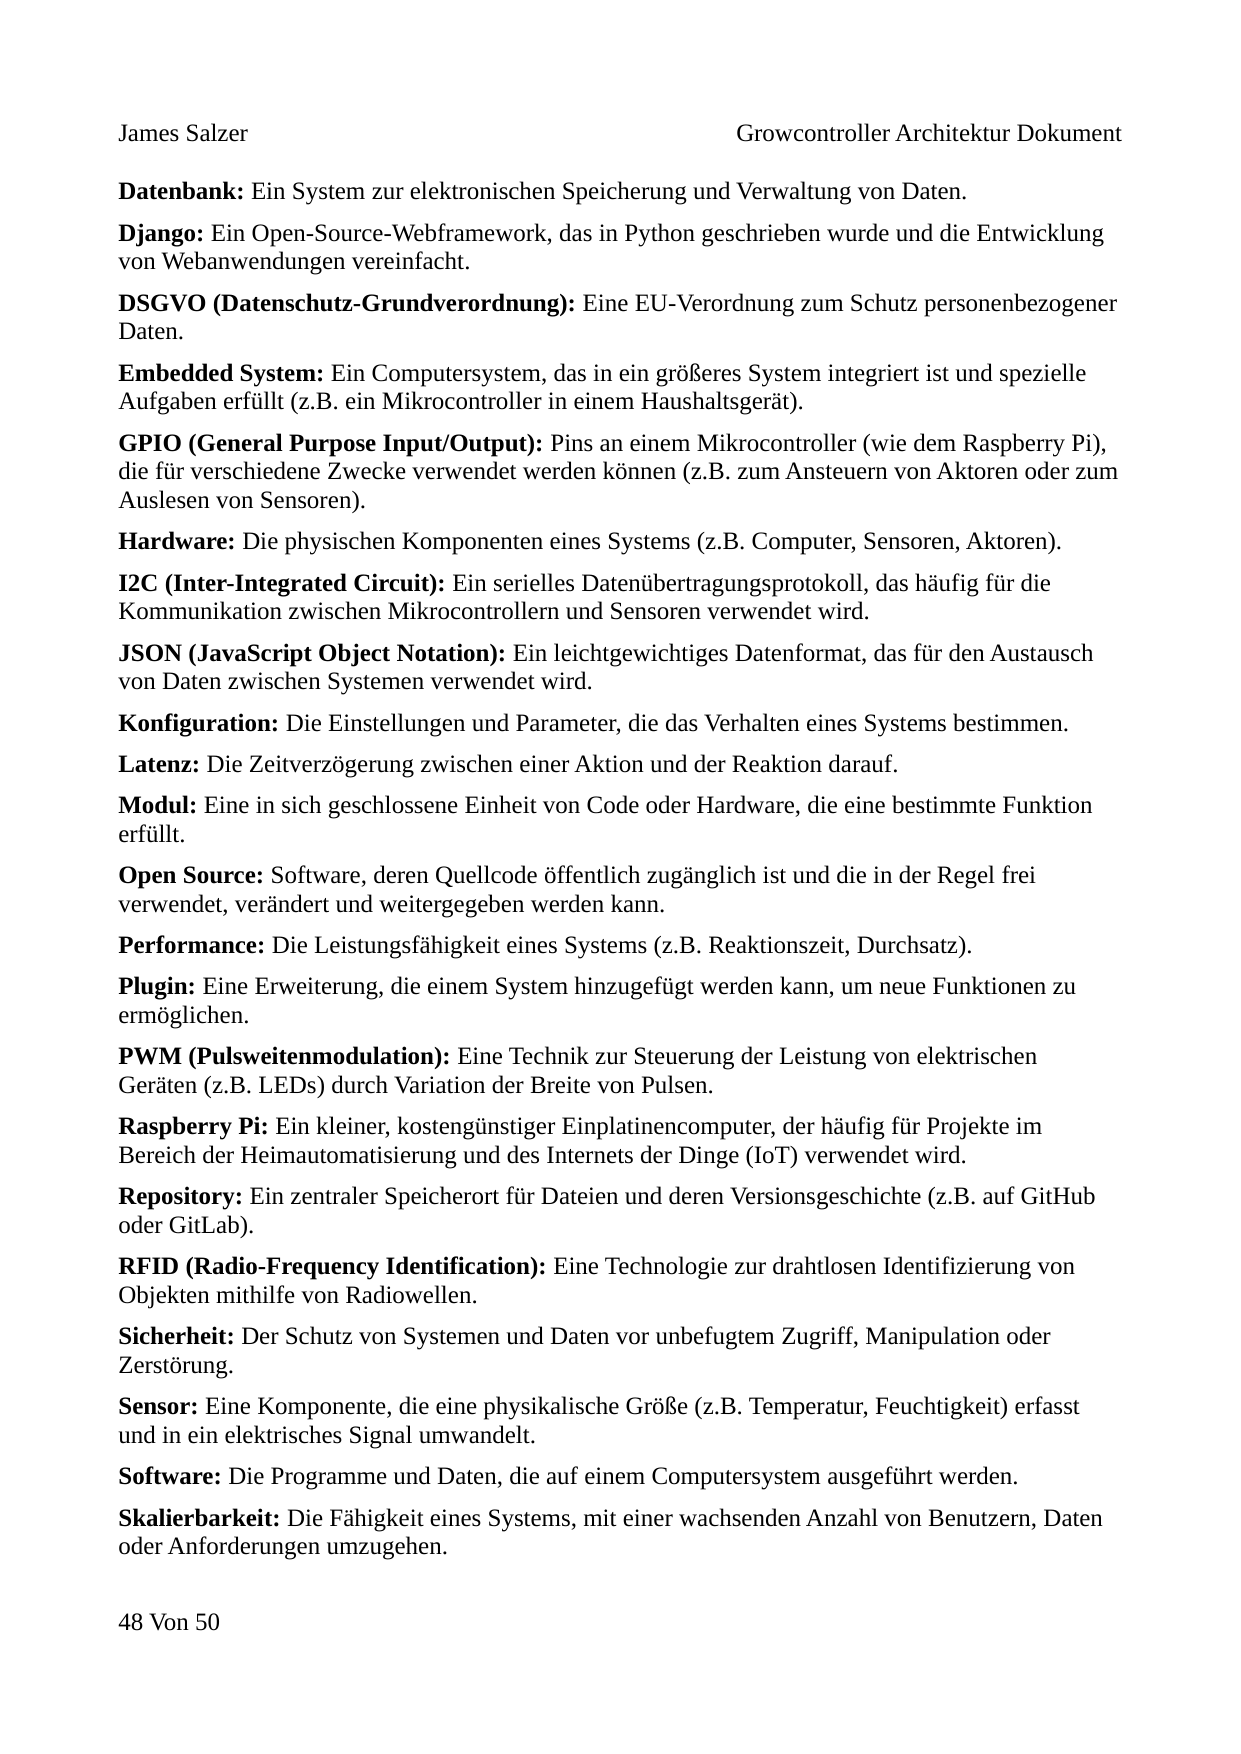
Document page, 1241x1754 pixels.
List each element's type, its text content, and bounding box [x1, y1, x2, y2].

text Hardware: Die physischen Komponenten eines Systems (z.B. Computer, Sensoren, Aktoren). [118, 526, 1122, 555]
text Sicherheit: Der Schutz von Systemen und Daten vor unbefugtem Zugriff, Manipulation oder Zerstörung. [118, 1321, 1122, 1379]
text Skalierbarkeit: Die Fähigkeit eines Systems, mit einer wachsenden Anzahl von Benutzern, Daten oder Anforderungen umzugehen. [118, 1503, 1122, 1560]
text Plugin: Eine Erweiterung, die einem System hinzugefügt werden kann, um neue Funktionen zu ermöglichen. [118, 971, 1122, 1029]
text Modul: Eine in sich geschlossene Einheit von Code oder Hardware, die eine bestimmte Funktion erfüllt. [118, 790, 1122, 848]
text Embedded System: Ein Computersystem, das in ein größeres System integriert ist und spezielle Aufgaben erfüllt (z.B. ein Mikrocontroller in einem Haushaltsgerät). [118, 358, 1122, 415]
text Sensor: Eine Komponente, die eine physikalische Größe (z.B. Temperatur, Feuchtigkeit) erfasst und in ein elektrisches Signal umwandelt. [118, 1391, 1122, 1449]
text Konfiguration: Die Einstellungen und Parameter, die das Verhalten eines Systems bestimmen. [118, 708, 1122, 736]
text Performance: Die Leistungsfähigkeit eines Systems (z.B. Reaktionszeit, Durchsatz). [118, 930, 1122, 959]
text Datenbank: Ein System zur elektronischen Speicherung und Verwaltung von Daten. [118, 176, 1122, 205]
text RFID (Radio-Frequency Identification): Eine Technologie zur drahtlosen Identifizierung von Objekten mithilfe von Radiowellen. [118, 1251, 1122, 1309]
text Open Source: Software, deren Quellcode öffentlich zugänglich ist und die in der Regel frei verwendet, verändert und weitergegeben werden kann. [118, 860, 1122, 918]
text I2C (Inter-Integrated Circuit): Ein serielles Datenübertragungsprotokoll, das häufig für die Kommunikation zwischen Mikrocontrollern und Sensoren verwendet wird. [118, 568, 1122, 625]
text Software: Die Programme und Daten, die auf einem Computersystem ausgeführt werden. [118, 1461, 1122, 1490]
text Repository: Ein zentraler Speicherort für Dateien und deren Versionsgeschichte (z.B. auf GitHub oder GitLab). [118, 1181, 1122, 1239]
text GPIO (General Purpose Input/Output): Pins an einem Mikrocontroller (wie dem Raspberry Pi), die für verschiedene Zwecke verwendet werden können (z.B. zum Ansteuern von Aktoren oder zum Auslesen von Sensoren). [118, 428, 1122, 514]
text Latenz: Die Zeitverzögerung zwischen einer Aktion und der Reaktion darauf. [118, 749, 1122, 778]
text DSGVO (Datenschutz-Grundverordnung): Eine EU-Verordnung zum Schutz personenbezogener Daten. [118, 288, 1122, 345]
text Django: Ein Open-Source-Webframework, das in Python geschrieben wurde und die Entwicklung von Webanwendungen vereinfacht. [118, 218, 1122, 275]
text PWM (Pulsweitenmodulation): Eine Technik zur Steuerung der Leistung von elektrischen Geräten (z.B. LEDs) durch Variation der Breite von Pulsen. [118, 1041, 1122, 1099]
text JSON (JavaScript Object Notation): Ein leichtgewichtiges Datenformat, das für den Austausch von Daten zwischen Systemen verwendet wird. [118, 638, 1122, 695]
text Raspberry Pi: Ein kleiner, kostengünstiger Einplatinencomputer, der häufig für Projekte im Bereich der Heimautomatisierung und des Internets der Dinge (IoT) verwendet wird. [118, 1111, 1122, 1169]
